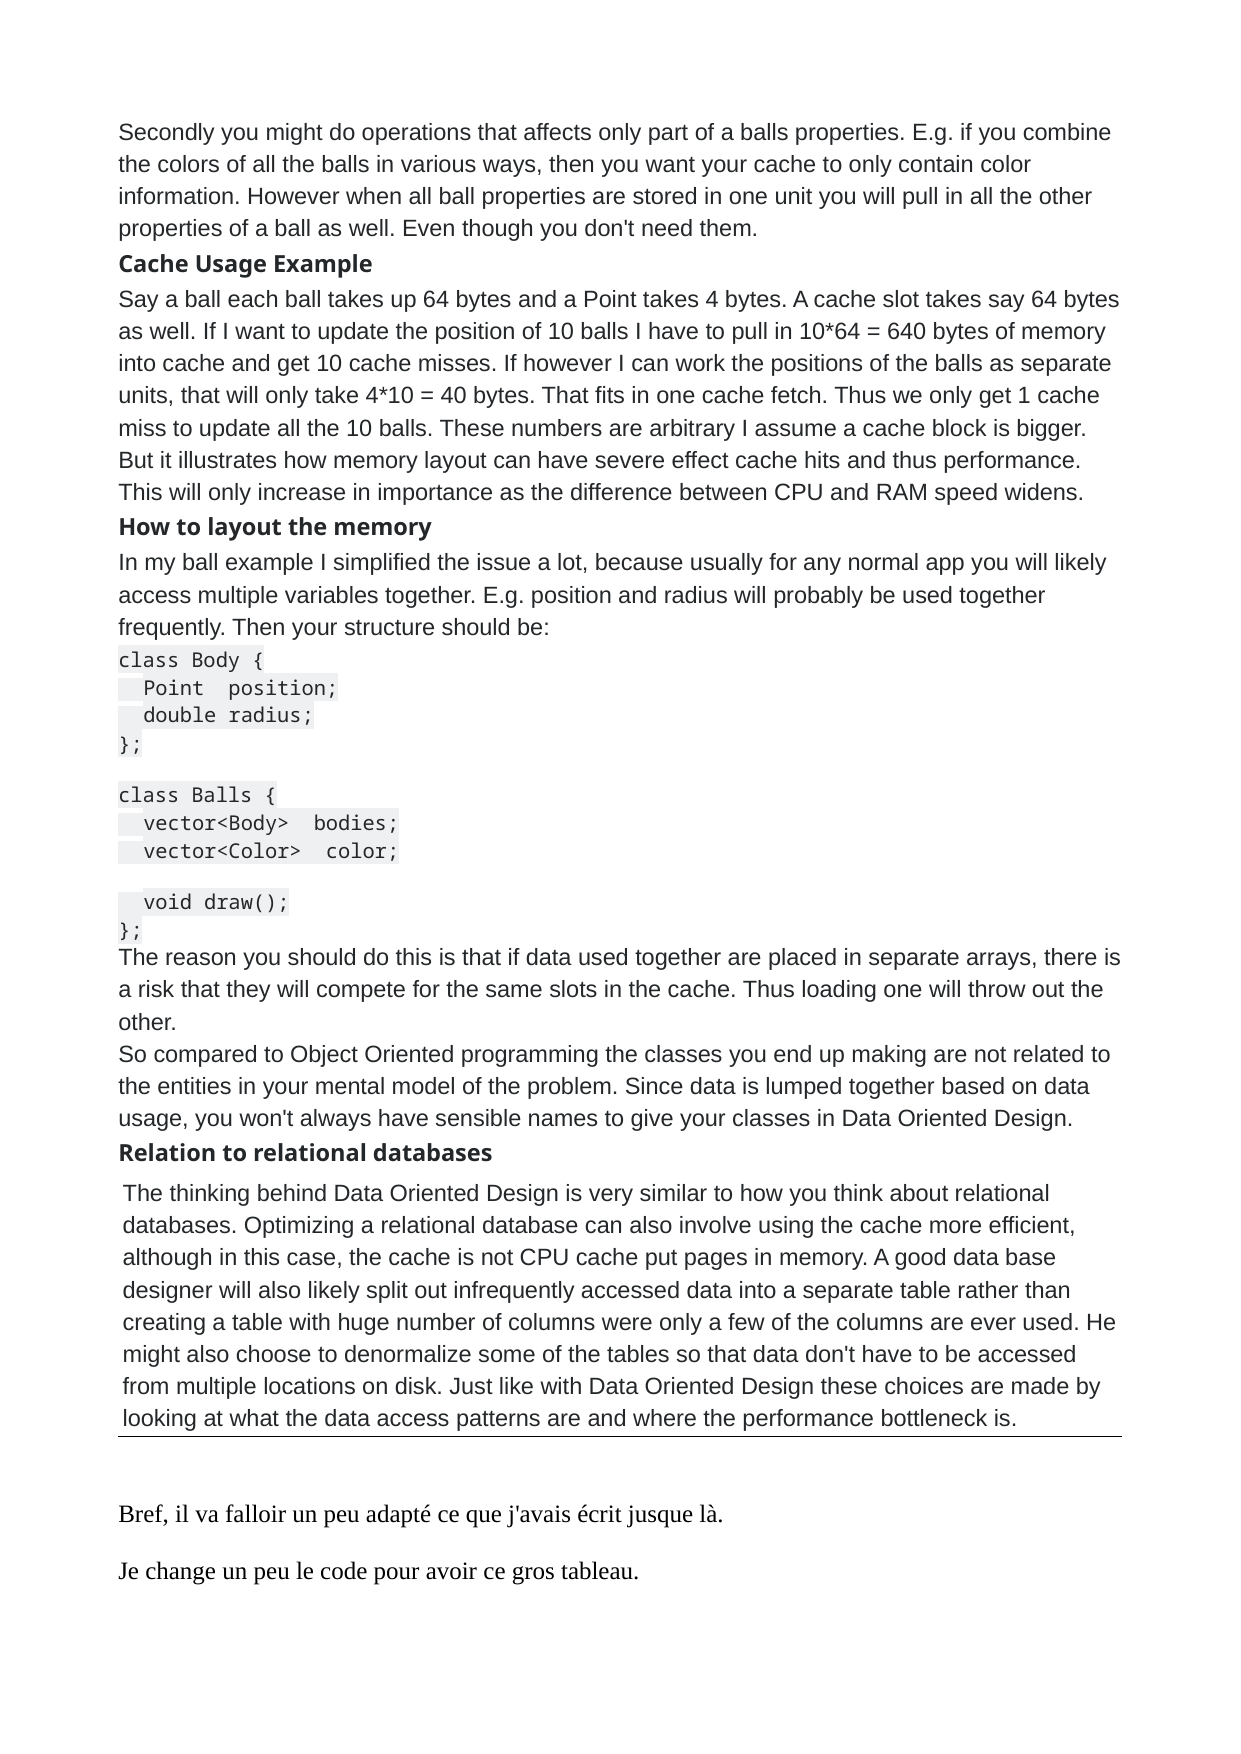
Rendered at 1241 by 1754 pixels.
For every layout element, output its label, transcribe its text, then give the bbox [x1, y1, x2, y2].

text class Body { [118, 645, 1122, 673]
text How to layout the memory [118, 511, 1122, 542]
text Relation to relational databases [118, 1137, 1122, 1169]
text Secondly you might do operations that affects only part of a balls properties. E.g. if you combine the colors of all the balls in various ways, then you want your cache to only contain color information. However when all ball properties are stored in one unit you will pull in all the other properties of a ball as well. Even though you don't need them. [118, 118, 1122, 242]
text Say a ball each ball takes up 64 bytes and a Point takes 4 bytes. A cache slot takes say 64 bytes as well. If I want to update the position of 10 balls I have to pull in 10*64 = 640 bytes of memory into cache and get 10 cache misses. If however I can work the positions of the balls as separate units, that will only take 4*10 = 40 bytes. That fits in one cache fetch. Thus we only get 1 cache miss to update all the 10 balls. These numbers are arbitrary I assume a cache block is bigger. [118, 285, 1122, 441]
text }; [118, 729, 1122, 757]
text }; [118, 916, 1122, 944]
text The reason you should do this is that if data used together are placed in separate arrays, there is a risk that they will compete for the same slots in the cache. Thus loading one will throw out the other. [118, 944, 1122, 1035]
text vector<Body> bodies; [118, 808, 1122, 836]
text class Balls { [118, 781, 1122, 808]
text So compared to Object Oriented programming the classes you end up making are not related to the entities in your mental model of the problem. Since data is lumped together based on data usage, you won't always have sensible names to give your classes in Data Oriented Design. [118, 1040, 1122, 1131]
text vector<Color> color; [118, 836, 1122, 864]
text Point position; [118, 673, 1122, 701]
text In my ball example I simplified the issue a lot, because usually for any normal app you will likely access multiple variables together. E.g. position and radius will probably be used together frequently. Then your structure should be: [118, 549, 1122, 640]
text double radius; [118, 701, 1122, 729]
text Cache Usage Example [118, 247, 1122, 279]
text Bref, il va falloir un peu adapté ce que j'avais écrit jusque là. [118, 1499, 1122, 1528]
text void draw(); [118, 888, 1122, 916]
text But it illustrates how memory layout can have severe effect cache hits and thus performance. This will only increase in importance as the difference between CPU and RAM speed widens. [118, 446, 1122, 505]
text The thinking behind Data Oriented Design is very similar to how you think about relational databases. Optimizing a relational database can also involve using the cache more efficient, although in this case, the cache is not CPU cache put pages in memory. A good data base designer will also likely split out infrequently accessed data into a separate table rather than creating a table with huge number of columns were only a few of the columns are ever used. He might also choose to denormalize some of the tables so that data don't have to be accessed from multiple locations on disk. Just like with Data Oriented Design these choices are made by looking at what the data access patterns are and where the performance bottleneck is. [118, 1175, 1122, 1436]
text Je change un peu le code pour avoir ce gros tableau. [118, 1556, 1122, 1585]
